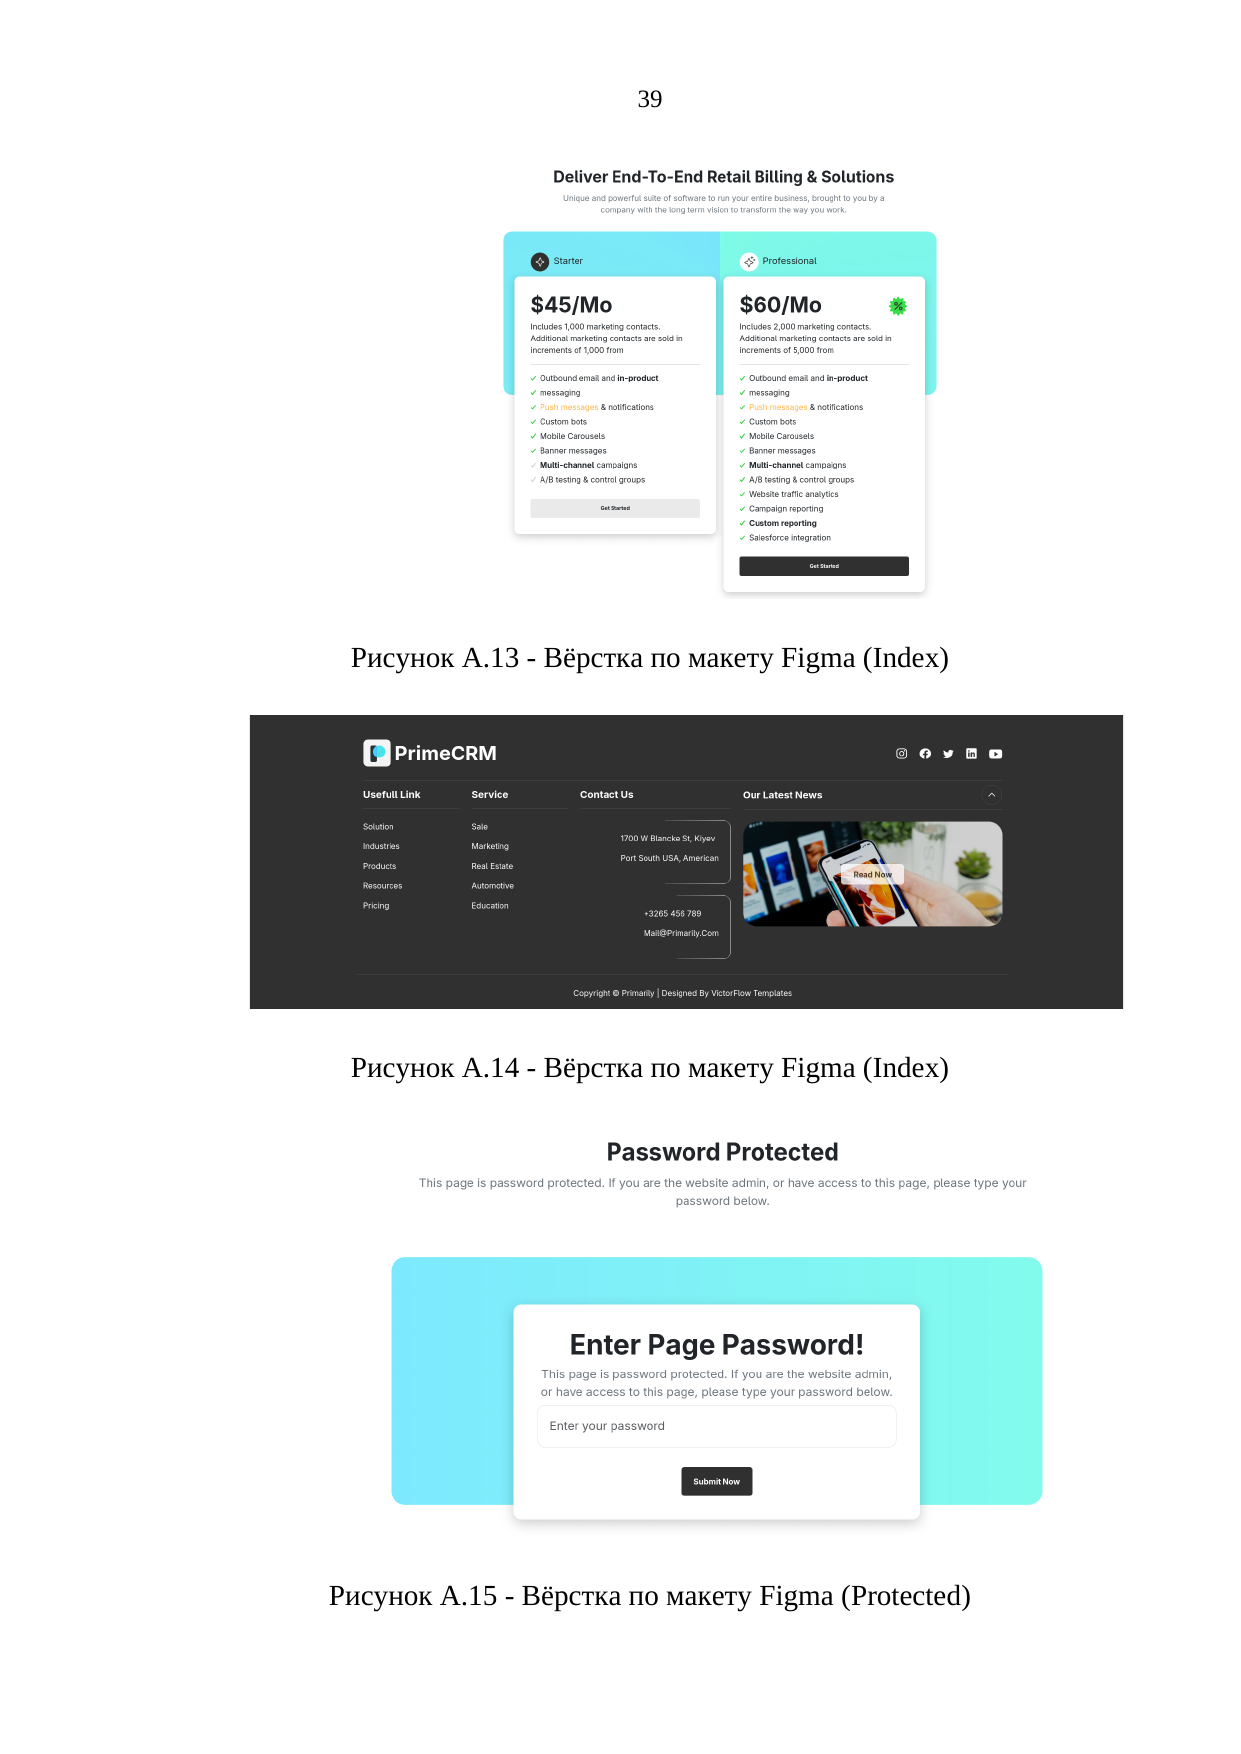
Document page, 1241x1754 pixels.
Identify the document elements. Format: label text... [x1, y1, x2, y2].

picture [249, 1125, 1123, 1537]
text Рисунок А.13 - Вёрстка по макету Figma (Index) [177, 640, 1122, 674]
text Рисунок А.15 - Вёрстка по макету Figma (Protected) [177, 1578, 1122, 1612]
picture [249, 715, 1124, 1009]
text Рисунок А.14 - Вёрстка по макету Figma (Index) [177, 1051, 1122, 1084]
picture [250, 166, 1122, 599]
